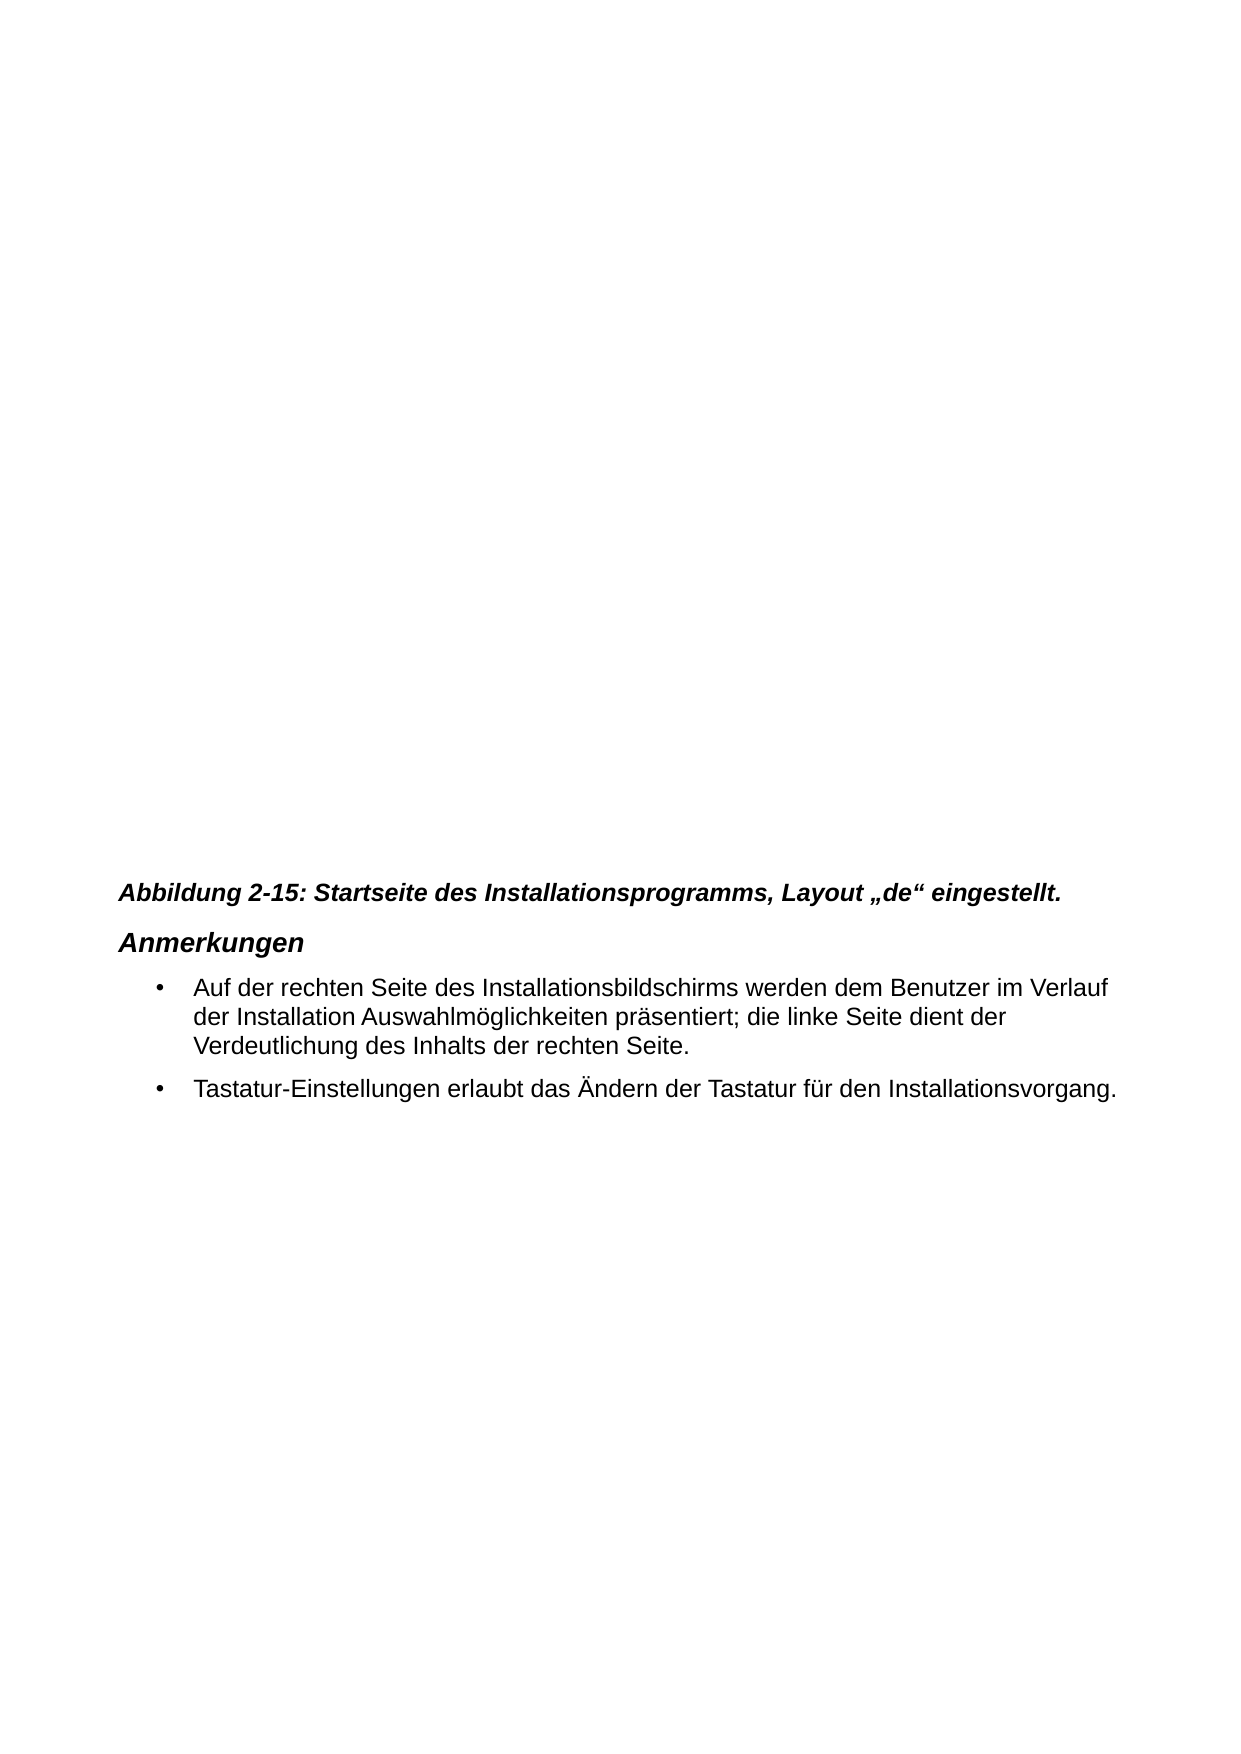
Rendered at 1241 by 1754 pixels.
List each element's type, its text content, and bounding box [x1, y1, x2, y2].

text Abbildung 2-15: Startseite des Installationsprogramms, Layout „de“ eingestellt. [118, 118, 1122, 907]
list Tastatur-Einstellungen erlaubt das Ändern der Tastatur für den Installationsvorgang. [156, 1074, 1122, 1103]
list Auf der rechten Seite des Installationsbildschirms werden dem Benutzer im Verlauf der Installation Auswahlmöglichkeiten präsentiert; die linke Seite dient der Verdeutlichung des Inhalts der rechten Seite. [156, 973, 1122, 1059]
subtitle Anmerkungen [118, 926, 1122, 958]
